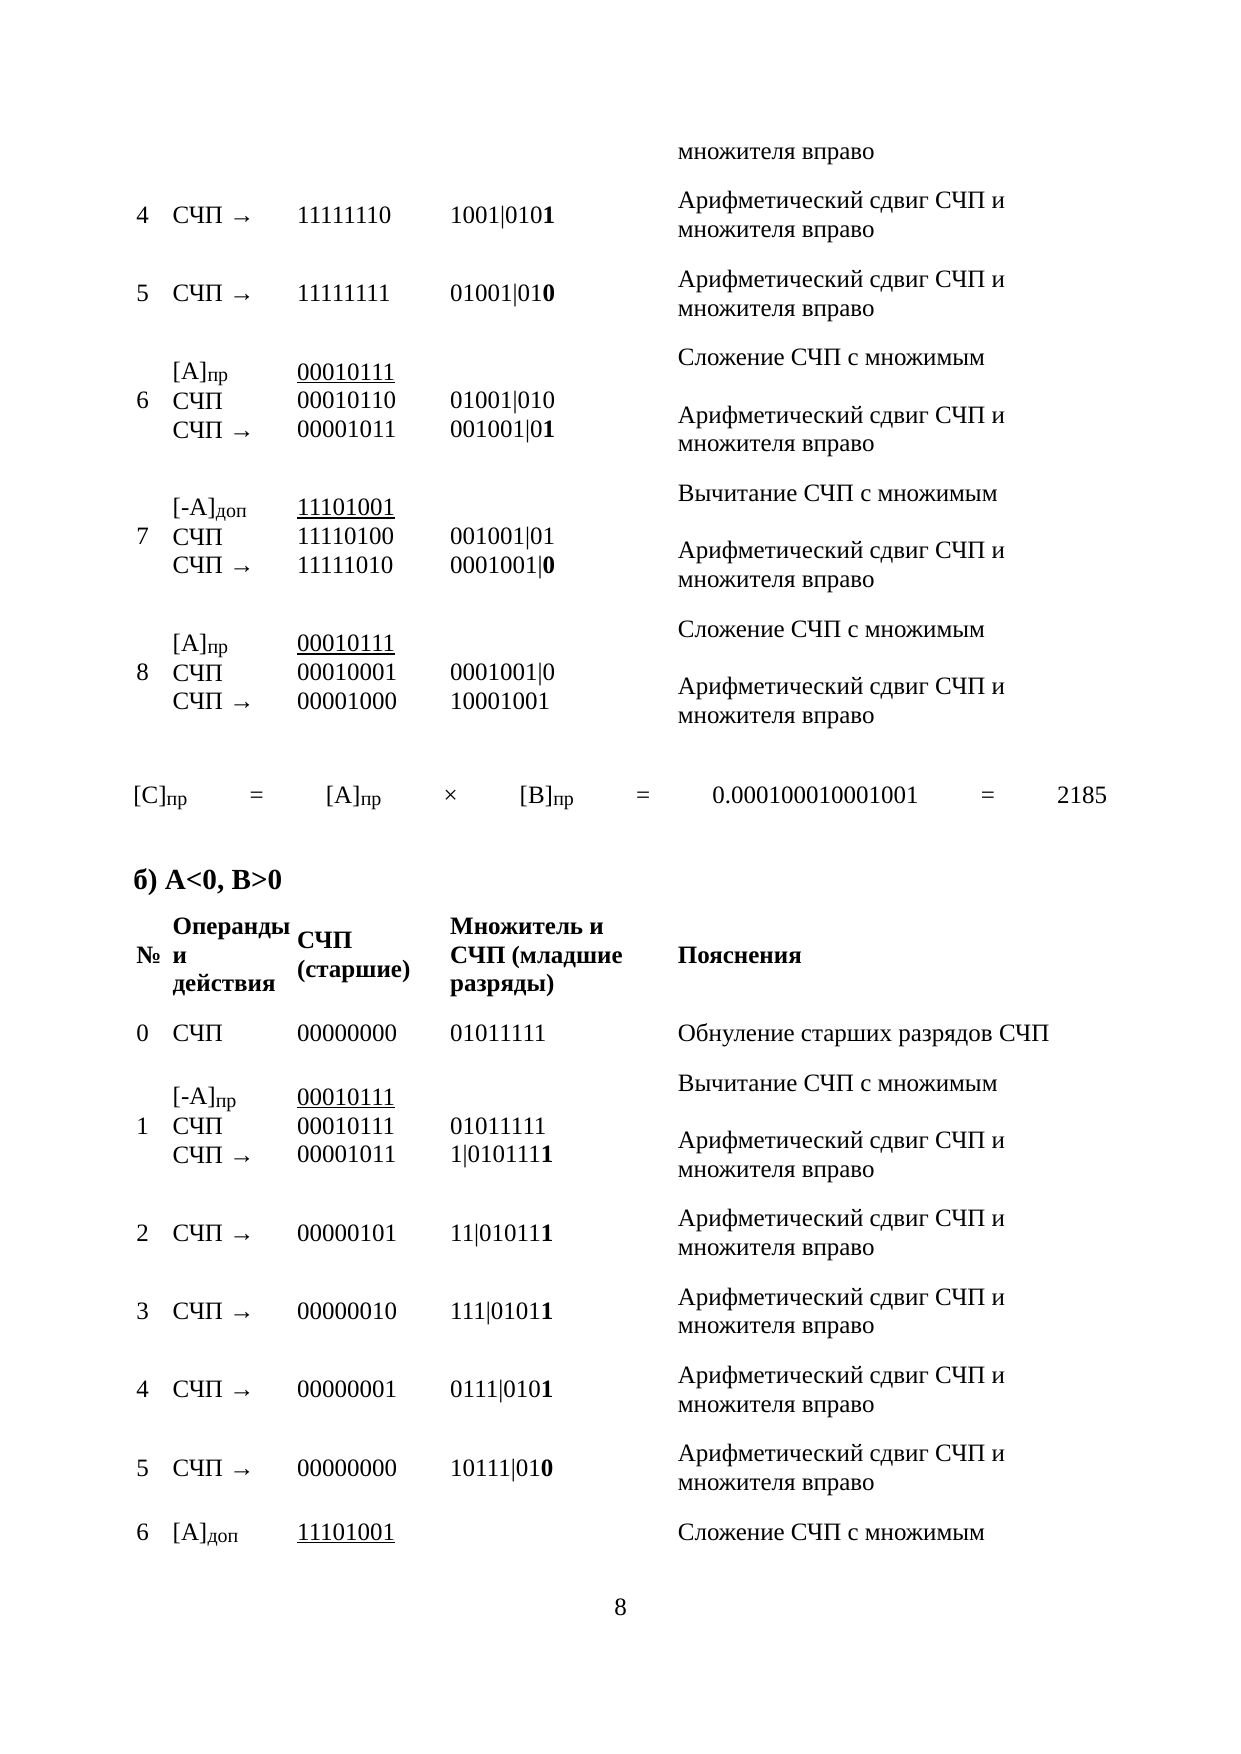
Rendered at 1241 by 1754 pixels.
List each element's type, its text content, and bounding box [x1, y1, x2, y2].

table_cell Арифметический сдвиг СЧП и множителя вправо [675, 261, 1107, 339]
table_cell 4 [133, 183, 169, 261]
text [C]пр = [A]пр × [B]пр = 0.000100010001001 = 2185 [133, 747, 1107, 843]
table_cell [A]пр СЧП СЧП → [170, 339, 294, 475]
table_cell 11101001 11110100 11111010 [294, 475, 447, 611]
table_cell Сложение СЧП с множимым Арифметический сдвиг СЧП и множителя вправо [675, 611, 1107, 747]
table_cell 6 [133, 339, 169, 475]
table_header № [133, 908, 169, 1015]
table_cell [A]доп [170, 1514, 294, 1550]
table_cell СЧП → [170, 1201, 294, 1279]
table_cell СЧП → [170, 1436, 294, 1514]
table_cell Арифметический сдвиг СЧП и множителя вправо [675, 1279, 1107, 1357]
table_cell [-A]доп СЧП СЧП → [170, 475, 294, 611]
table_cell Сложение СЧП с множимым [675, 1514, 1107, 1550]
table_cell СЧП [170, 1015, 294, 1065]
table_cell 00010111 00010111 00001011 [294, 1065, 447, 1201]
table_cell Вычитание СЧП с множимым Арифметический сдвиг СЧП и множителя вправо [675, 1065, 1107, 1201]
table_cell [447, 1514, 675, 1550]
table_cell 01001|010 001001|01 [447, 339, 675, 475]
table_cell 8 [133, 611, 169, 747]
table_cell 0 [133, 1015, 169, 1065]
table_cell Арифметический сдвиг СЧП и множителя вправо [675, 1201, 1107, 1279]
subtitle б) A<0, B>0 [133, 862, 1107, 896]
table_cell 3 [133, 1279, 169, 1357]
table_cell 11101001 [294, 1514, 447, 1550]
table_cell [294, 133, 447, 183]
table_header СЧП (старшие) [294, 908, 447, 1015]
table_cell СЧП → [170, 183, 294, 261]
table_cell Сложение СЧП с множимым Арифметический сдвиг СЧП и множителя вправо [675, 339, 1107, 475]
table_cell 0111|0101 [447, 1357, 675, 1436]
table_cell 2 [133, 1201, 169, 1279]
table_cell 7 [133, 475, 169, 611]
table_cell 4 [133, 1357, 169, 1436]
table_cell 11|010111 [447, 1201, 675, 1279]
table_cell Арифметический сдвиг СЧП и множителя вправо [675, 1436, 1107, 1514]
table_cell 01011111 1|0101111 [447, 1065, 675, 1201]
table_cell 01001|010 [447, 261, 675, 339]
table_cell [170, 133, 294, 183]
table_cell Обнуление старших разрядов СЧП [675, 1015, 1107, 1065]
table_cell 00010111 00010110 00001011 [294, 339, 447, 475]
table_cell СЧП → [170, 1279, 294, 1357]
table_cell 00000000 [294, 1015, 447, 1065]
table_cell 11111111 [294, 261, 447, 339]
table_cell 001001|01 0001001|0 [447, 475, 675, 611]
table_cell 00010111 00010001 00001000 [294, 611, 447, 747]
table_cell Арифметический сдвиг СЧП и множителя вправо [675, 183, 1107, 261]
table_cell [447, 133, 675, 183]
table_header Пояснения [675, 908, 1107, 1015]
table_cell множителя вправо [675, 133, 1107, 183]
table_cell 00000001 [294, 1357, 447, 1436]
table_cell 11111110 [294, 183, 447, 261]
table_cell 01011111 [447, 1015, 675, 1065]
table_header Операнды и действия [170, 908, 294, 1015]
table_cell СЧП → [170, 1357, 294, 1436]
table_cell Арифметический сдвиг СЧП и множителя вправо [675, 1357, 1107, 1436]
table_cell Вычитание СЧП с множимым Арифметический сдвиг СЧП и множителя вправо [675, 475, 1107, 611]
table_cell 1 [133, 1065, 169, 1201]
table_cell 00000000 [294, 1436, 447, 1514]
table_cell 0001001|0 10001001 [447, 611, 675, 747]
table_cell [A]пр СЧП СЧП → [170, 611, 294, 747]
table_cell 5 [133, 1436, 169, 1514]
table_cell СЧП → [170, 261, 294, 339]
table_header Множитель и СЧП (младшие разряды) [447, 908, 675, 1015]
table_cell 00000101 [294, 1201, 447, 1279]
table_cell 111|01011 [447, 1279, 675, 1357]
table_cell 5 [133, 261, 169, 339]
table_cell 1001|0101 [447, 183, 675, 261]
table_cell 10111|010 [447, 1436, 675, 1514]
table_cell 00000010 [294, 1279, 447, 1357]
table_cell [133, 133, 169, 183]
table_cell 6 [133, 1514, 169, 1550]
table_cell [-A]пр СЧП СЧП → [170, 1065, 294, 1201]
